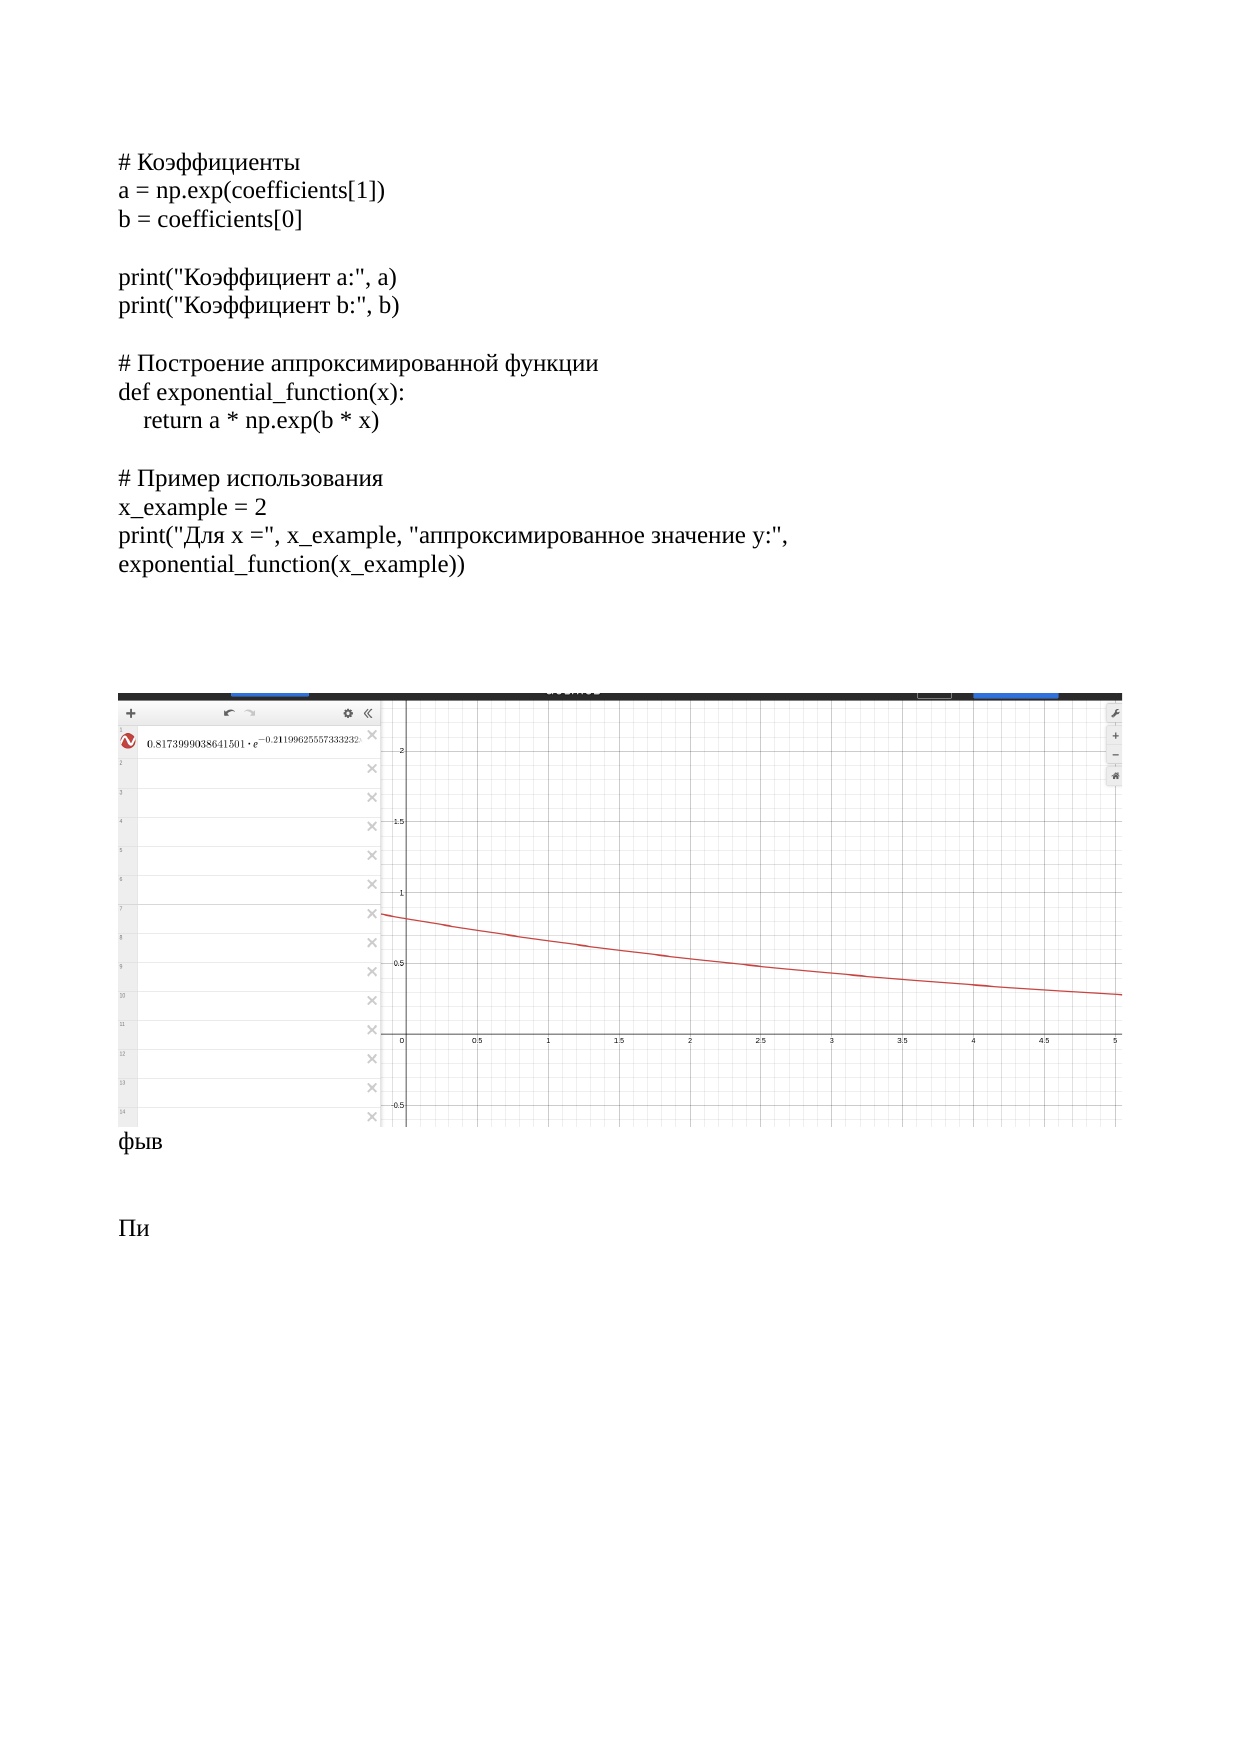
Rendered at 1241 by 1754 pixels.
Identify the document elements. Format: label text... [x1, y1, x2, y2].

text b = coefficients[0] [118, 204, 1122, 233]
picture [118, 693, 1123, 1127]
text print("Для x =", x_example, "аппроксимированное значение y:", exponential_function(x_example)) [118, 521, 1122, 578]
text фыв [118, 1127, 1122, 1155]
text a = np.exp(coefficients[1]) [118, 176, 1122, 204]
text print("Коэффициент b:", b) [118, 291, 1122, 319]
text print("Коэффициент a:", a) [118, 262, 1122, 291]
text # Коэффициенты [118, 147, 1122, 176]
text x_example = 2 [118, 492, 1122, 521]
text Пи [118, 1213, 1122, 1241]
text # Пример использования [118, 463, 1122, 492]
text def exponential_function(x): [118, 377, 1122, 406]
text # Построение аппроксимированной функции [118, 348, 1122, 377]
text return a * np.exp(b * x) [118, 406, 1122, 434]
